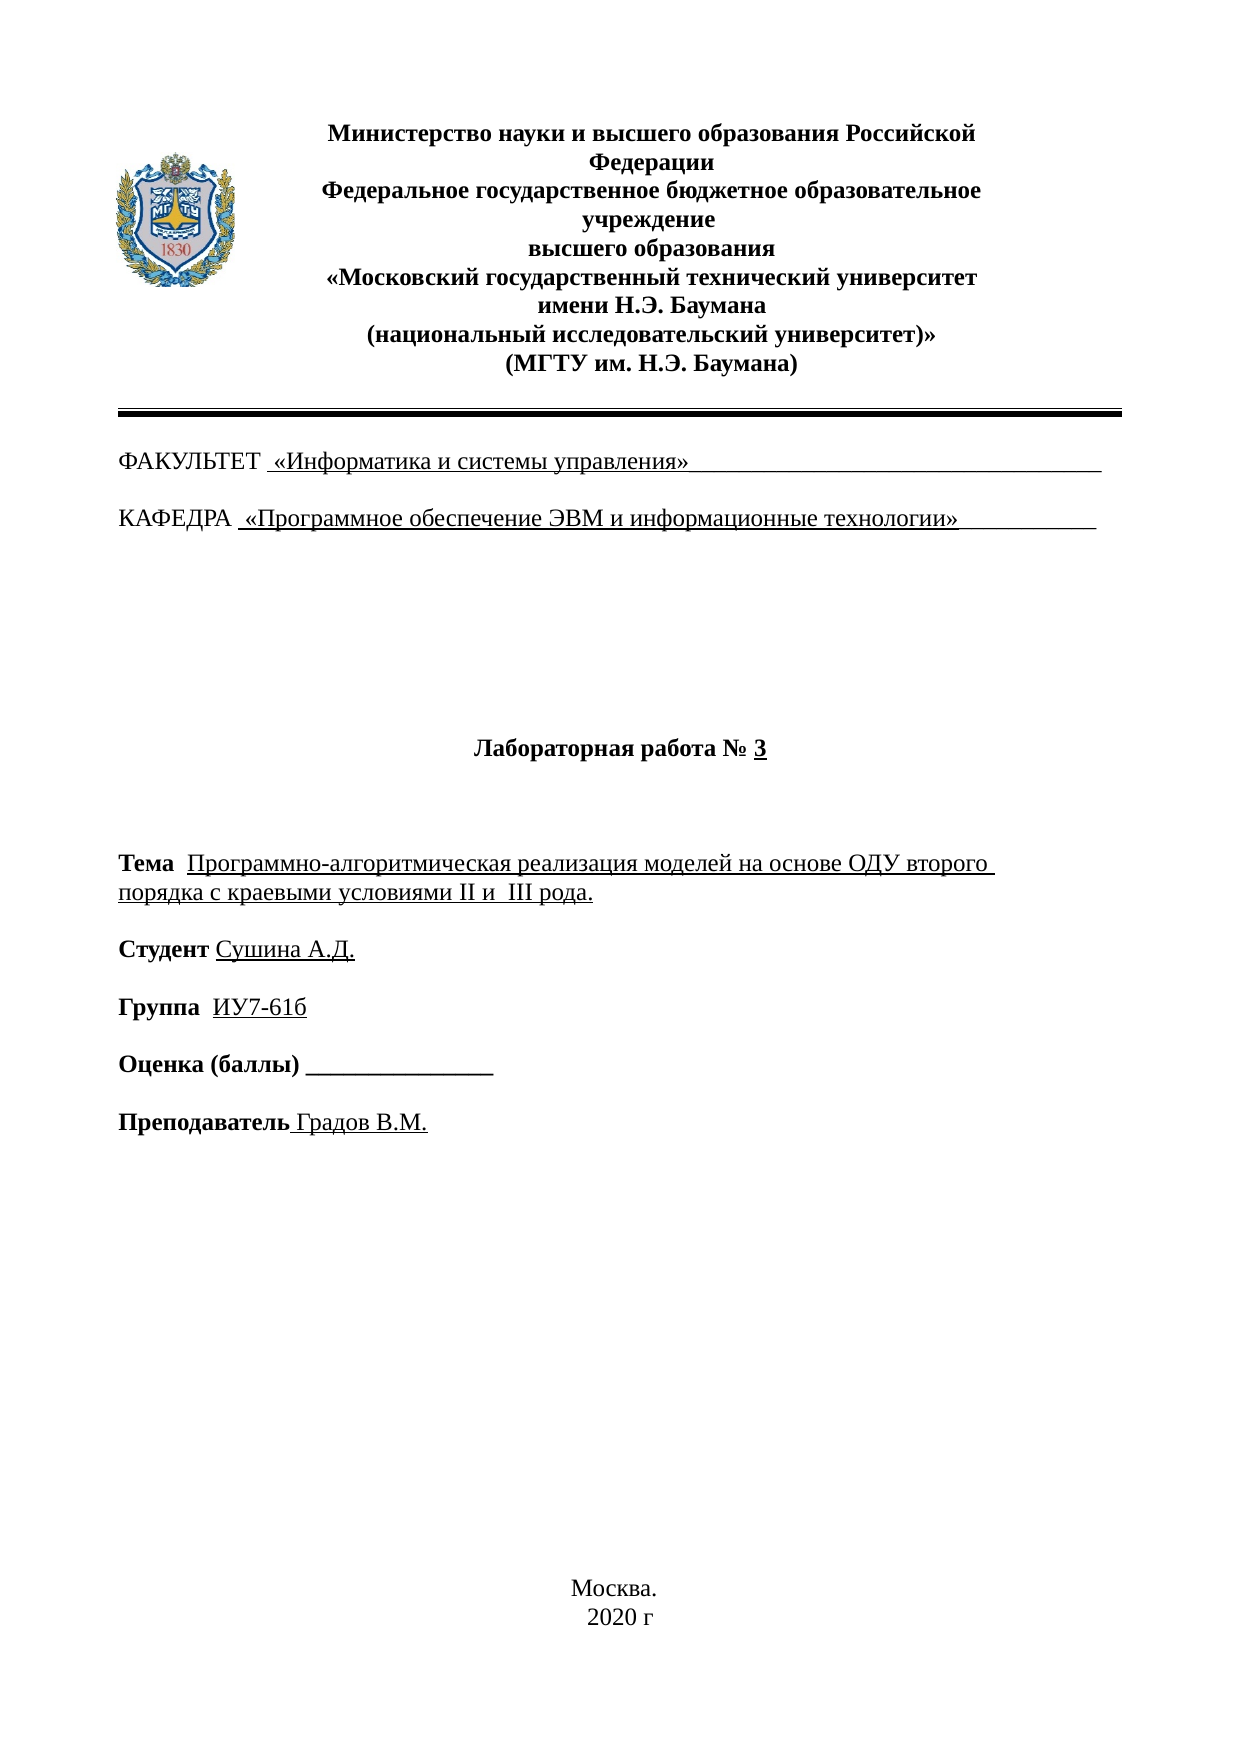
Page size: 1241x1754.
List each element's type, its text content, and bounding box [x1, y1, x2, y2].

table_header Министерство науки и высшего образования Российской Федерации Федеральное государственное бюджетное образовательное учреждение высшего образования «Московский государственный технический университет имени Н.Э. Баумана (национальный исследовательский университет)» (МГТУ им. Н.Э. Баумана) [251, 118, 1052, 377]
text ФАКУЛЬТЕТ «Информатика и системы управления»_________________________________ [118, 446, 1122, 474]
text 2020 г [118, 1602, 1122, 1631]
table_header [107, 118, 251, 377]
table_header [1063, 820, 1104, 1286]
text КАФЕДРА «Программное обеспечение ЭВМ и информационные технологии»___________ [118, 503, 1122, 532]
table_header Тема Программно-алгоритмическая реализация моделей на основе ОДУ второго порядка с краевыми условиями II и III рода. Студент Сушина А.Д. Группа ИУ7-61б Оценка (баллы) _______________ Преподаватель Градов В.М. [107, 820, 1063, 1286]
text Лабораторная работа № 3 [118, 733, 1122, 762]
picture [115, 152, 237, 289]
text Москва. [118, 1573, 1122, 1602]
